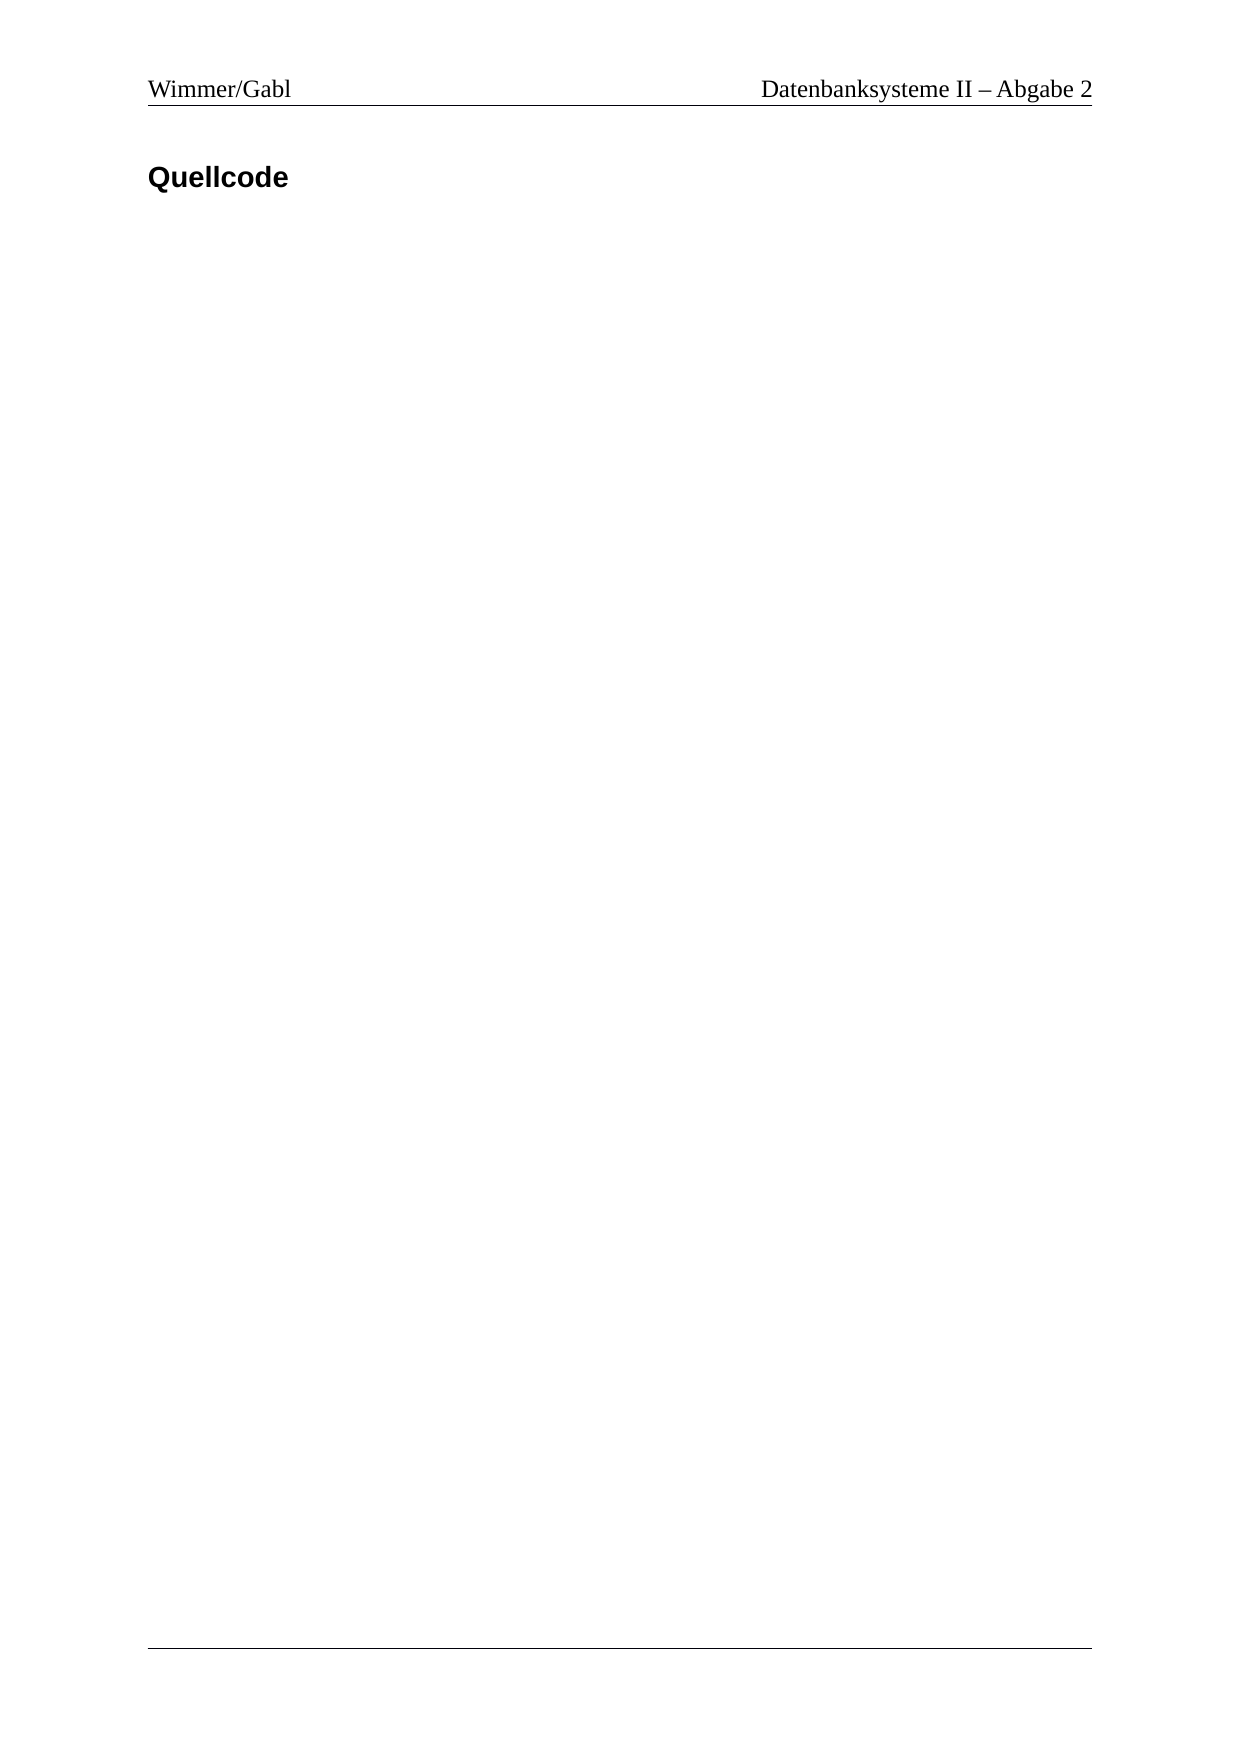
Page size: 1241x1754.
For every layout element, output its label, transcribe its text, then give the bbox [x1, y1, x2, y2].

subtitle Quellcode [148, 160, 1092, 194]
